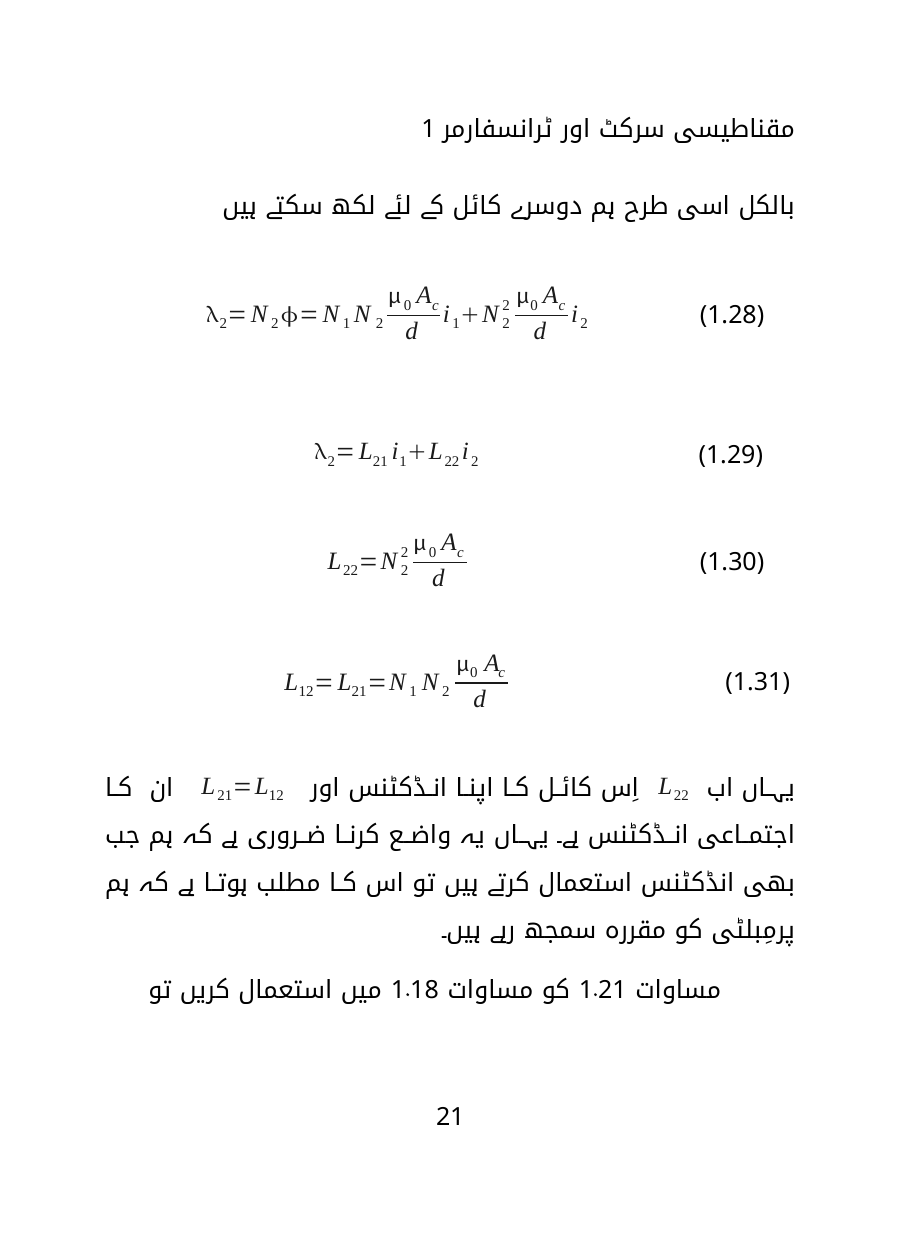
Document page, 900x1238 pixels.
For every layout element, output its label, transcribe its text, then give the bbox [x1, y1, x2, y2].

table_header (1.28) [694, 276, 795, 363]
table_header [105, 523, 694, 610]
table_header (1.30) [694, 523, 795, 610]
text مساوات 1.21 کو مساوات 1.18 میں استعمال کریں تو [105, 967, 795, 1014]
table_header [105, 276, 694, 363]
text یہاںپہلے کائل کی ذاتی انڈکٹنس ہے اوراِس کائل کی اپنے کرنٹ سے پیدا فلکس کے ساتھ ملاپ ہے۔ اِن دونوں کائلوں کا مشترکہ انڈکٹنس ہے اور پہلے کائل کے ساتھ کرنٹ کی وجہ سے پیدا کردہ فلکس کا ملاپ ہے۔ بالکل اسی طرح ہم دوسرے کائل کے لئے لکھ سکتے ہیں [105, 182, 795, 230]
table_header (1.31) [693, 644, 795, 730]
table_header (1.29) [693, 431, 795, 489]
table_header [105, 644, 692, 730]
text یہاں اباِس کائل کا اپنا انڈکٹنس اور ان کا اجتماعی انڈکٹنس ہے۔ یہاں یہ واضع کرنا ضروری ہے کہ ہم جب بھی انڈکٹنس استعمال کرتے ہیں تو اس کا مطلب ہوتا ہے کہ ہم پرمِبلٹی کو مقررہ سمجھ رہے ہیں۔ [105, 764, 795, 954]
table_header [105, 431, 692, 489]
